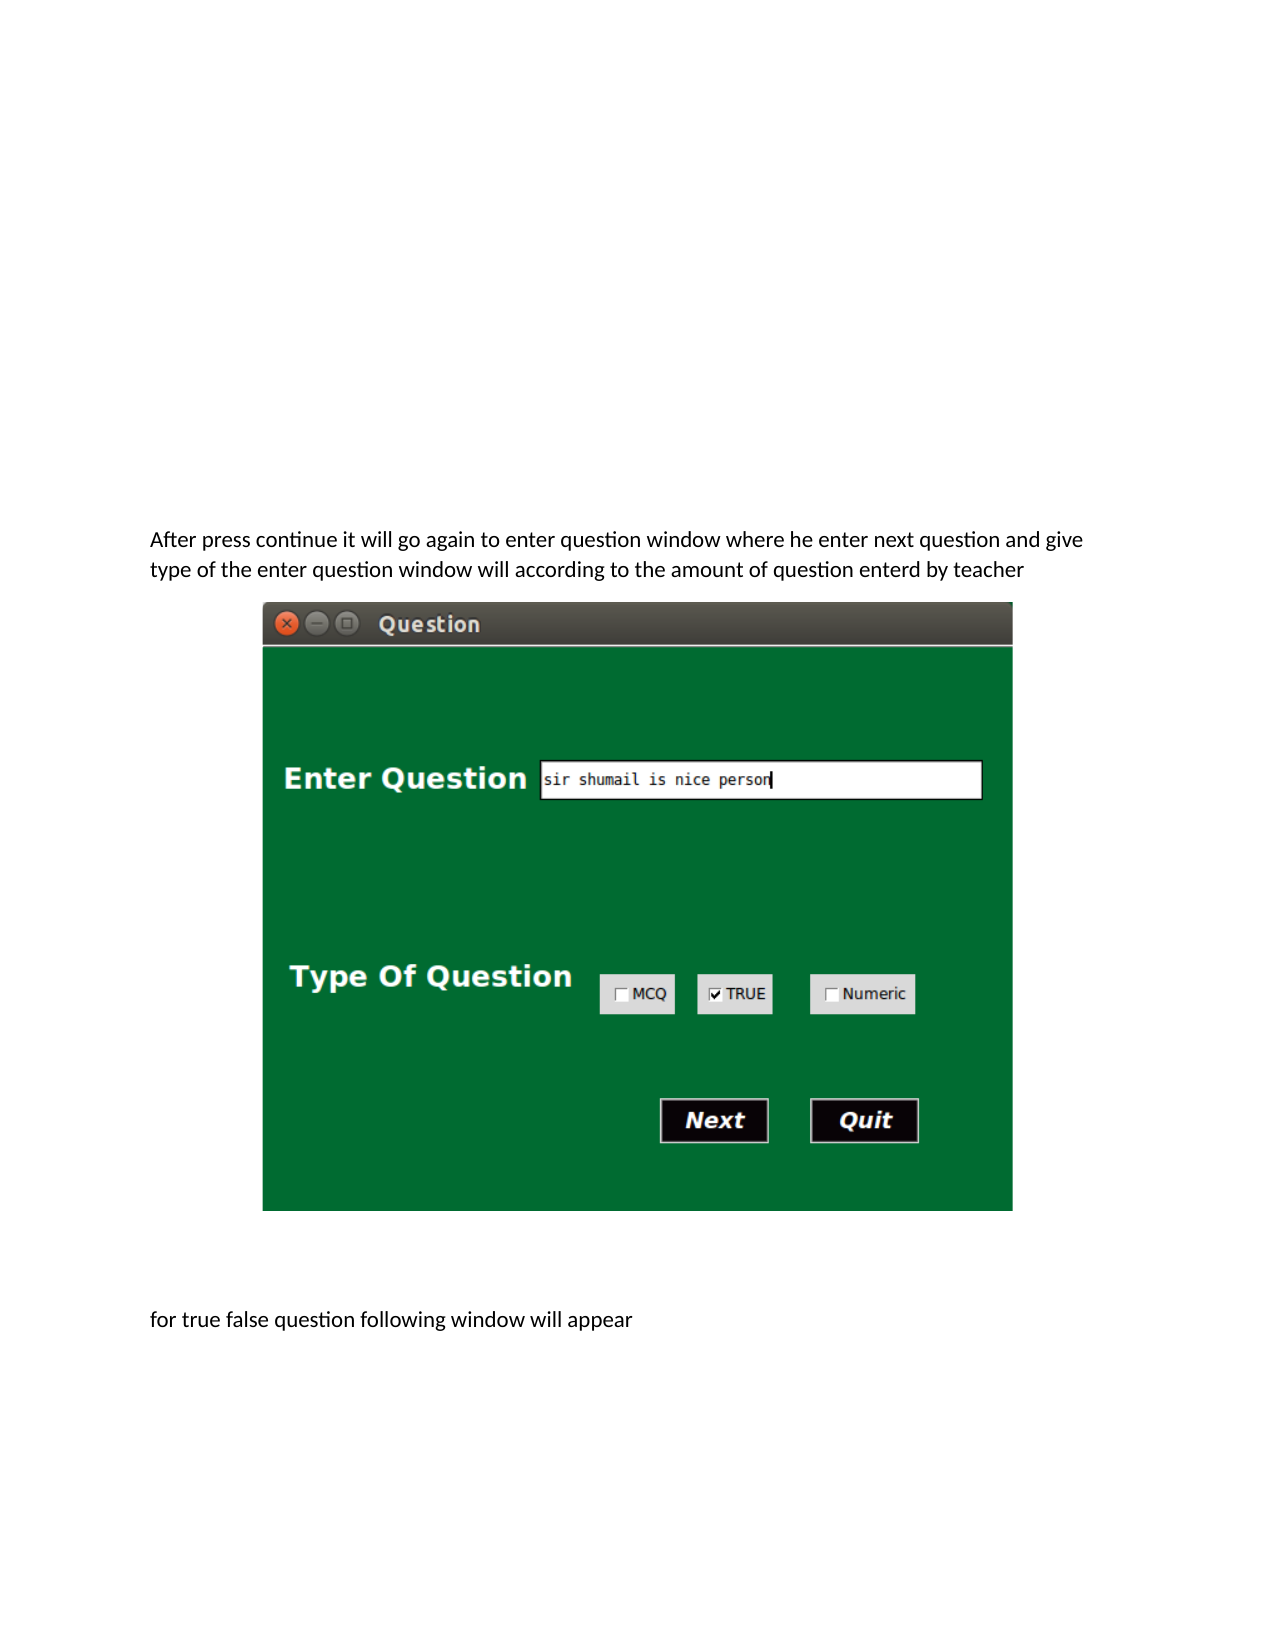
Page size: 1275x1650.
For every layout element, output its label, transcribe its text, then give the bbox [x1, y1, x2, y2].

picture [262, 602, 1013, 1211]
text After press continue it will go again to enter question window where he enter next question and give type of the enter question window will according to the amount of question enterd by teacher [150, 525, 1125, 583]
text for true false question following window will appear [150, 1305, 1125, 1333]
